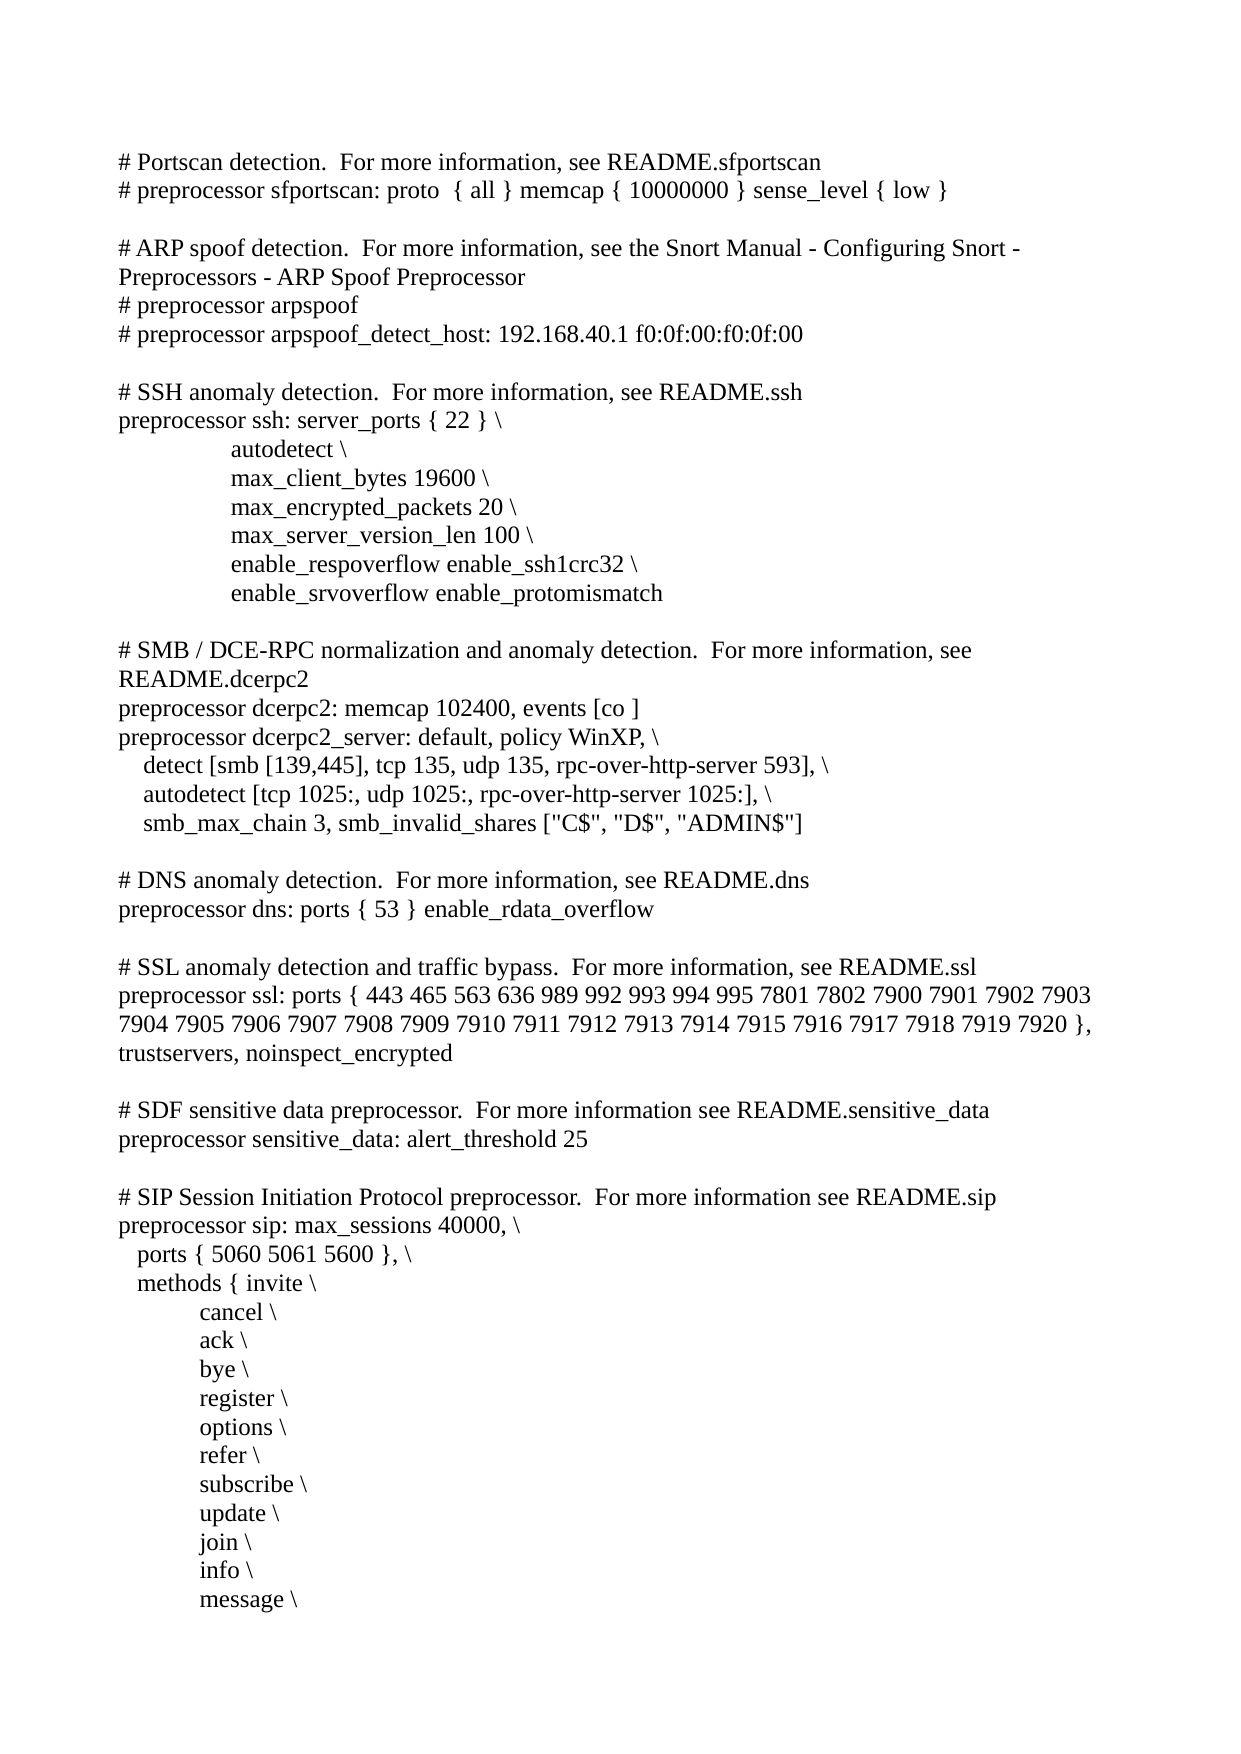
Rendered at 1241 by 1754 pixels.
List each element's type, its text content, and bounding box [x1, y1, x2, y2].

text # SMB / DCE-RPC normalization and anomaly detection. For more information, see README.dcerpc2 [118, 636, 1122, 693]
text # preprocessor arpspoof [118, 291, 1122, 319]
text max_client_bytes 19600 \ [118, 463, 1122, 492]
text options \ [118, 1412, 1122, 1441]
text cancel \ [118, 1297, 1122, 1326]
text preprocessor dns: ports { 53 } enable_rdata_overflow [118, 894, 1122, 923]
text preprocessor ssl: ports { 443 465 563 636 989 992 993 994 995 7801 7802 7900 7901 7902 7903 7904 7905 7906 7907 7908 7909 7910 7911 7912 7913 7914 7915 7916 7917 7918 7919 7920 }, trustservers, noinspect_encrypted [118, 981, 1122, 1067]
text autodetect \ [118, 434, 1122, 463]
text methods { invite \ [118, 1268, 1122, 1297]
text enable_srvoverflow enable_protomismatch [118, 578, 1122, 607]
text refer \ [118, 1441, 1122, 1469]
text # SSL anomaly detection and traffic bypass. For more information, see README.ssl [118, 952, 1122, 981]
text autodetect [tcp 1025:, udp 1025:, rpc-over-http-server 1025:], \ [118, 779, 1122, 808]
text # DNS anomaly detection. For more information, see README.dns [118, 866, 1122, 894]
text # Portscan detection. For more information, see README.sfportscan [118, 147, 1122, 176]
text # SSH anomaly detection. For more information, see README.ssh [118, 377, 1122, 406]
text preprocessor sensitive_data: alert_threshold 25 [118, 1124, 1122, 1153]
text max_encrypted_packets 20 \ [118, 492, 1122, 521]
text # SIP Session Initiation Protocol preprocessor. For more information see README.sip [118, 1182, 1122, 1211]
text update \ [118, 1498, 1122, 1527]
text smb_max_chain 3, smb_invalid_shares ["C$", "D$", "ADMIN$"] [118, 808, 1122, 837]
text info \ [118, 1556, 1122, 1584]
text max_server_version_len 100 \ [118, 521, 1122, 549]
text preprocessor sip: max_sessions 40000, \ [118, 1211, 1122, 1239]
text preprocessor ssh: server_ports { 22 } \ [118, 406, 1122, 434]
text ack \ [118, 1326, 1122, 1354]
text enable_respoverflow enable_ssh1crc32 \ [118, 549, 1122, 578]
text # SDF sensitive data preprocessor. For more information see README.sensitive_data [118, 1096, 1122, 1124]
text # preprocessor sfportscan: proto { all } memcap { 10000000 } sense_level { low } [118, 176, 1122, 204]
text # preprocessor arpspoof_detect_host: 192.168.40.1 f0:0f:00:f0:0f:00 [118, 319, 1122, 348]
text join \ [118, 1527, 1122, 1556]
text preprocessor dcerpc2: memcap 102400, events [co ] [118, 693, 1122, 722]
text detect [smb [139,445], tcp 135, udp 135, rpc-over-http-server 593], \ [118, 751, 1122, 779]
text # ARP spoof detection. For more information, see the Snort Manual - Configuring Snort - Preprocessors - ARP Spoof Preprocessor [118, 233, 1122, 291]
text preprocessor dcerpc2_server: default, policy WinXP, \ [118, 722, 1122, 751]
text register \ [118, 1383, 1122, 1412]
text subscribe \ [118, 1469, 1122, 1498]
text bye \ [118, 1354, 1122, 1383]
text ports { 5060 5061 5600 }, \ [118, 1239, 1122, 1268]
text message \ [118, 1584, 1122, 1613]
